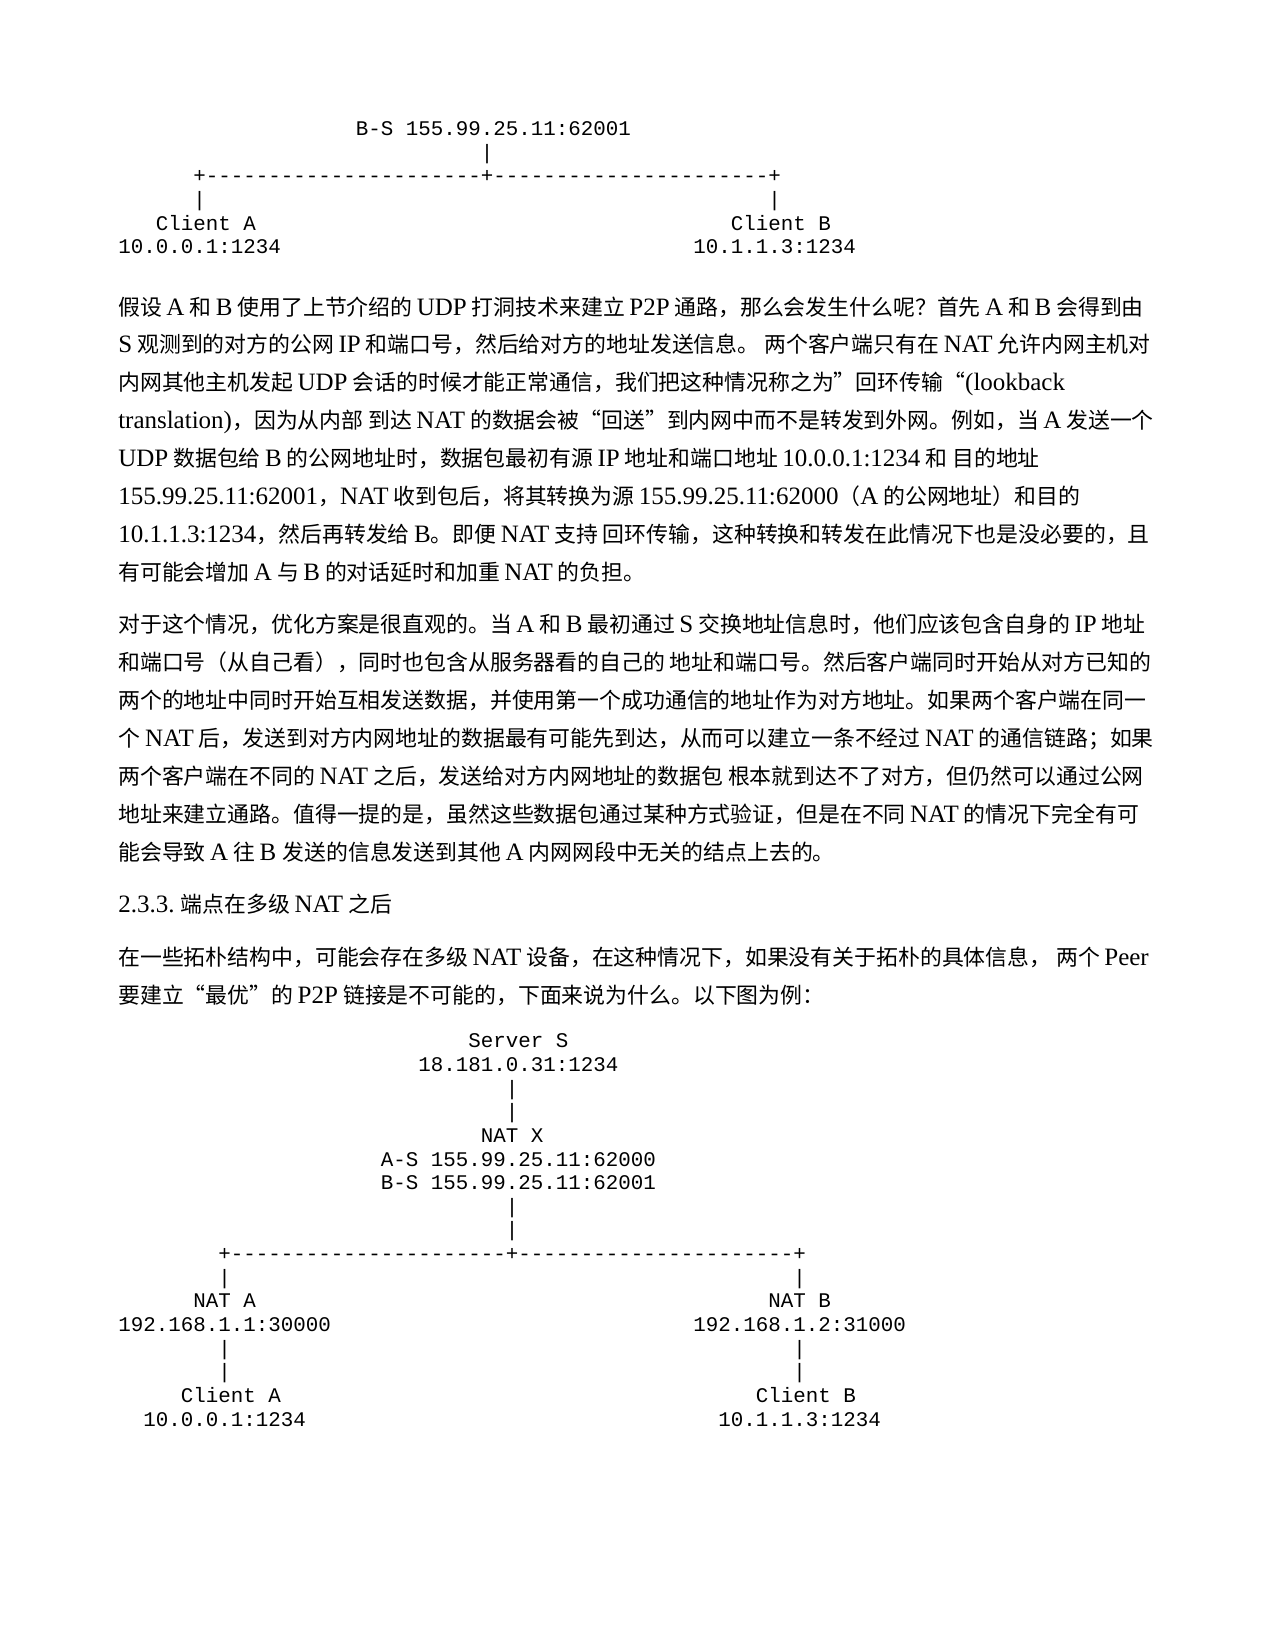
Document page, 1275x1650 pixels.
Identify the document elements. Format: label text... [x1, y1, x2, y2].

text A-S 155.99.25.11:62000 [118, 1148, 1157, 1172]
text | [118, 142, 1157, 165]
text | [118, 1078, 1157, 1101]
text 假设A和B使用了上节介绍的UDP打洞技术来建立P2P通路，那么会发生什么呢？首先A和B会得到由S观测到的对方的公网IP和端口号，然后给对方的地址发送信息。 两个客户端只有在NAT允许内网主机对内网其他主机发起UDP会话的时候才能正常通信，我们把这种情况称之为”回环传输“(lookback translation)，因为从内部 到达NAT的数据会被“回送”到内网中而不是转发到外网。例如，当A发送一个UDP数据包给B的公网地址时，数据包最初有源IP地址和端口地址10.0.0.1:1234和 目的地址155.99.25.11:62001，NAT收到包后，将其转换为源155.99.25.11:62000（A的公网地址）和目的10.1.1.3:1234，然后再转发给B。即便NAT支持 回环传输，这种转换和转发在此情况下也是没必要的，且有可能会增加A与B的对话延时和加重NAT的负担。 [118, 289, 1157, 587]
text | | [118, 1361, 1157, 1385]
text | | [118, 1267, 1157, 1290]
text 对于这个情况，优化方案是很直观的。当A和B最初通过S交换地址信息时，他们应该包含自身的IP地址和端口号（从自己看），同时也包含从服务器看的自己的 地址和端口号。然后客户端同时开始从对方已知的两个的地址中同时开始互相发送数据，并使用第一个成功通信的地址作为对方地址。如果两个客户端在同一个 NAT后，发送到对方内网地址的数据最有可能先到达，从而可以建立一条不经过NAT的通信链路；如果两个客户端在不同的NAT之后，发送给对方内网地址的数据包 根本就到达不了对方，但仍然可以通过公网地址来建立通路。值得一提的是，虽然这些数据包通过某种方式验证，但是在不同NAT的情况下完全有可能会导致A往B 发送的信息发送到其他A内网网段中无关的结点上去的。 [118, 607, 1157, 867]
text NAT X [118, 1125, 1157, 1148]
text Client A Client B [118, 213, 1157, 236]
text Client A Client B [118, 1385, 1157, 1409]
text +----------------------+----------------------+ [118, 165, 1157, 189]
text | [118, 1101, 1157, 1125]
text 在一些拓朴结构中，可能会存在多级NAT设备，在这种情况下，如果没有关于拓朴的具体信息， 两个Peer要建立“最优”的P2P链接是不可能的，下面来说为什么。以下图为例： [118, 940, 1157, 1009]
text | [118, 1219, 1157, 1243]
text B-S 155.99.25.11:62001 [118, 118, 1157, 142]
text Server S [118, 1030, 1157, 1054]
text | | [118, 189, 1157, 213]
text +----------------------+----------------------+ [118, 1243, 1157, 1267]
text | [118, 1196, 1157, 1219]
text 192.168.1.1:30000 192.168.1.2:31000 [118, 1314, 1157, 1338]
text 10.0.0.1:1234 10.1.1.3:1234 [118, 1409, 1157, 1432]
text 2.3.3. 端点在多级NAT之后 [118, 887, 1157, 919]
text NAT A NAT B [118, 1290, 1157, 1314]
text 18.181.0.31:1234 [118, 1054, 1157, 1078]
text B-S 155.99.25.11:62001 [118, 1172, 1157, 1196]
text | | [118, 1338, 1157, 1361]
text 10.0.0.1:1234 10.1.1.3:1234 [118, 236, 1157, 260]
